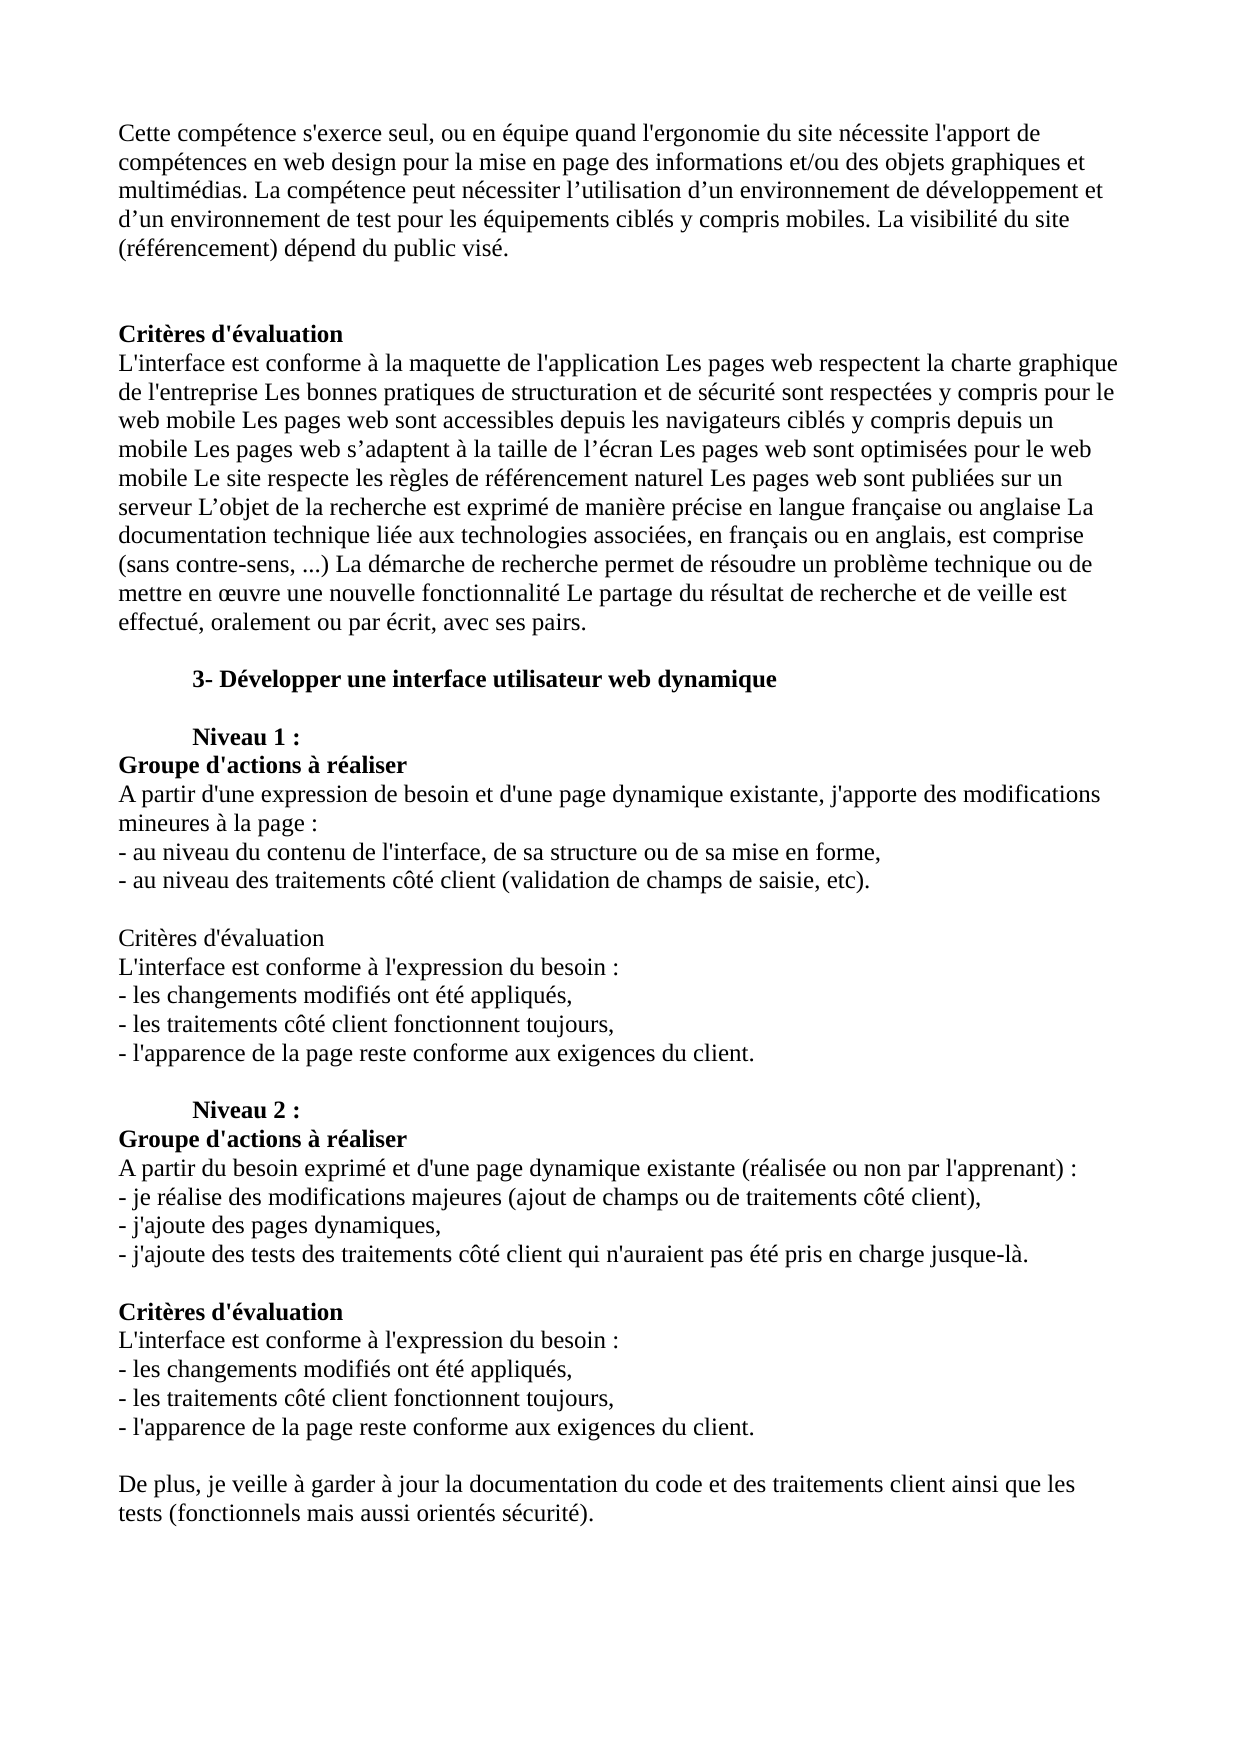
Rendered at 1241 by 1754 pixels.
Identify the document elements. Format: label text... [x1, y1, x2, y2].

text Critères d'évaluation [118, 1297, 1122, 1326]
text 3- Développer une interface utilisateur web dynamique [118, 664, 1122, 693]
text L'interface est conforme à l'expression du besoin : [118, 952, 1122, 981]
text - j'ajoute des tests des traitements côté client qui n'auraient pas été pris en charge jusque-là. [118, 1239, 1122, 1268]
text L'interface est conforme à la maquette de l'application Les pages web respectent la charte graphique de l'entreprise Les bonnes pratiques de structuration et de sécurité sont respectées y compris pour le web mobile Les pages web sont accessibles depuis les navigateurs ciblés y compris depuis un mobile Les pages web s’adaptent à la taille de l’écran Les pages web sont optimisées pour le web mobile Le site respecte les règles de référencement naturel Les pages web sont publiées sur un serveur L’objet de la recherche est exprimé de manière précise en langue française ou anglaise La documentation technique liée aux technologies associées, en français ou en anglais, est comprise (sans contre-sens, ...) La démarche de recherche permet de résoudre un problème technique ou de mettre en œuvre une nouvelle fonctionnalité Le partage du résultat de recherche et de veille est effectué, oralement ou par écrit, avec ses pairs. [118, 348, 1122, 636]
text - au niveau des traitements côté client (validation de champs de saisie, etc). [118, 866, 1122, 894]
text - les changements modifiés ont été appliqués, [118, 1354, 1122, 1383]
text Groupe d'actions à réaliser [118, 751, 1122, 779]
text - je réalise des modifications majeures (ajout de champs ou de traitements côté client), [118, 1182, 1122, 1211]
text De plus, je veille à garder à jour la documentation du code et des traitements client ainsi que les tests (fonctionnels mais aussi orientés sécurité). [118, 1469, 1122, 1527]
text L'interface est conforme à l'expression du besoin : [118, 1326, 1122, 1354]
text Cette compétence s'exerce seul, ou en équipe quand l'ergonomie du site nécessite l'apport de compétences en web design pour la mise en page des informations et/ou des objets graphiques et multimédias. La compétence peut nécessiter l’utilisation d’un environnement de développement et d’un environnement de test pour les équipements ciblés y compris mobiles. La visibilité du site (référencement) dépend du public visé. [118, 118, 1122, 262]
text - les traitements côté client fonctionnent toujours, [118, 1383, 1122, 1412]
text Critères d'évaluation [118, 319, 1122, 348]
text - l'apparence de la page reste conforme aux exigences du client. [118, 1038, 1122, 1067]
text Groupe d'actions à réaliser [118, 1124, 1122, 1153]
text - l'apparence de la page reste conforme aux exigences du client. [118, 1412, 1122, 1441]
text A partir du besoin exprimé et d'une page dynamique existante (réalisée ou non par l'apprenant) : [118, 1153, 1122, 1182]
text A partir d'une expression de besoin et d'une page dynamique existante, j'apporte des modifications mineures à la page : [118, 779, 1122, 837]
text - au niveau du contenu de l'interface, de sa structure ou de sa mise en forme, [118, 837, 1122, 866]
text Niveau 2 : [118, 1096, 1122, 1124]
text - j'ajoute des pages dynamiques, [118, 1211, 1122, 1239]
text Critères d'évaluation [118, 923, 1122, 952]
text - les changements modifiés ont été appliqués, [118, 981, 1122, 1009]
text - les traitements côté client fonctionnent toujours, [118, 1009, 1122, 1038]
text Niveau 1 : [118, 722, 1122, 751]
